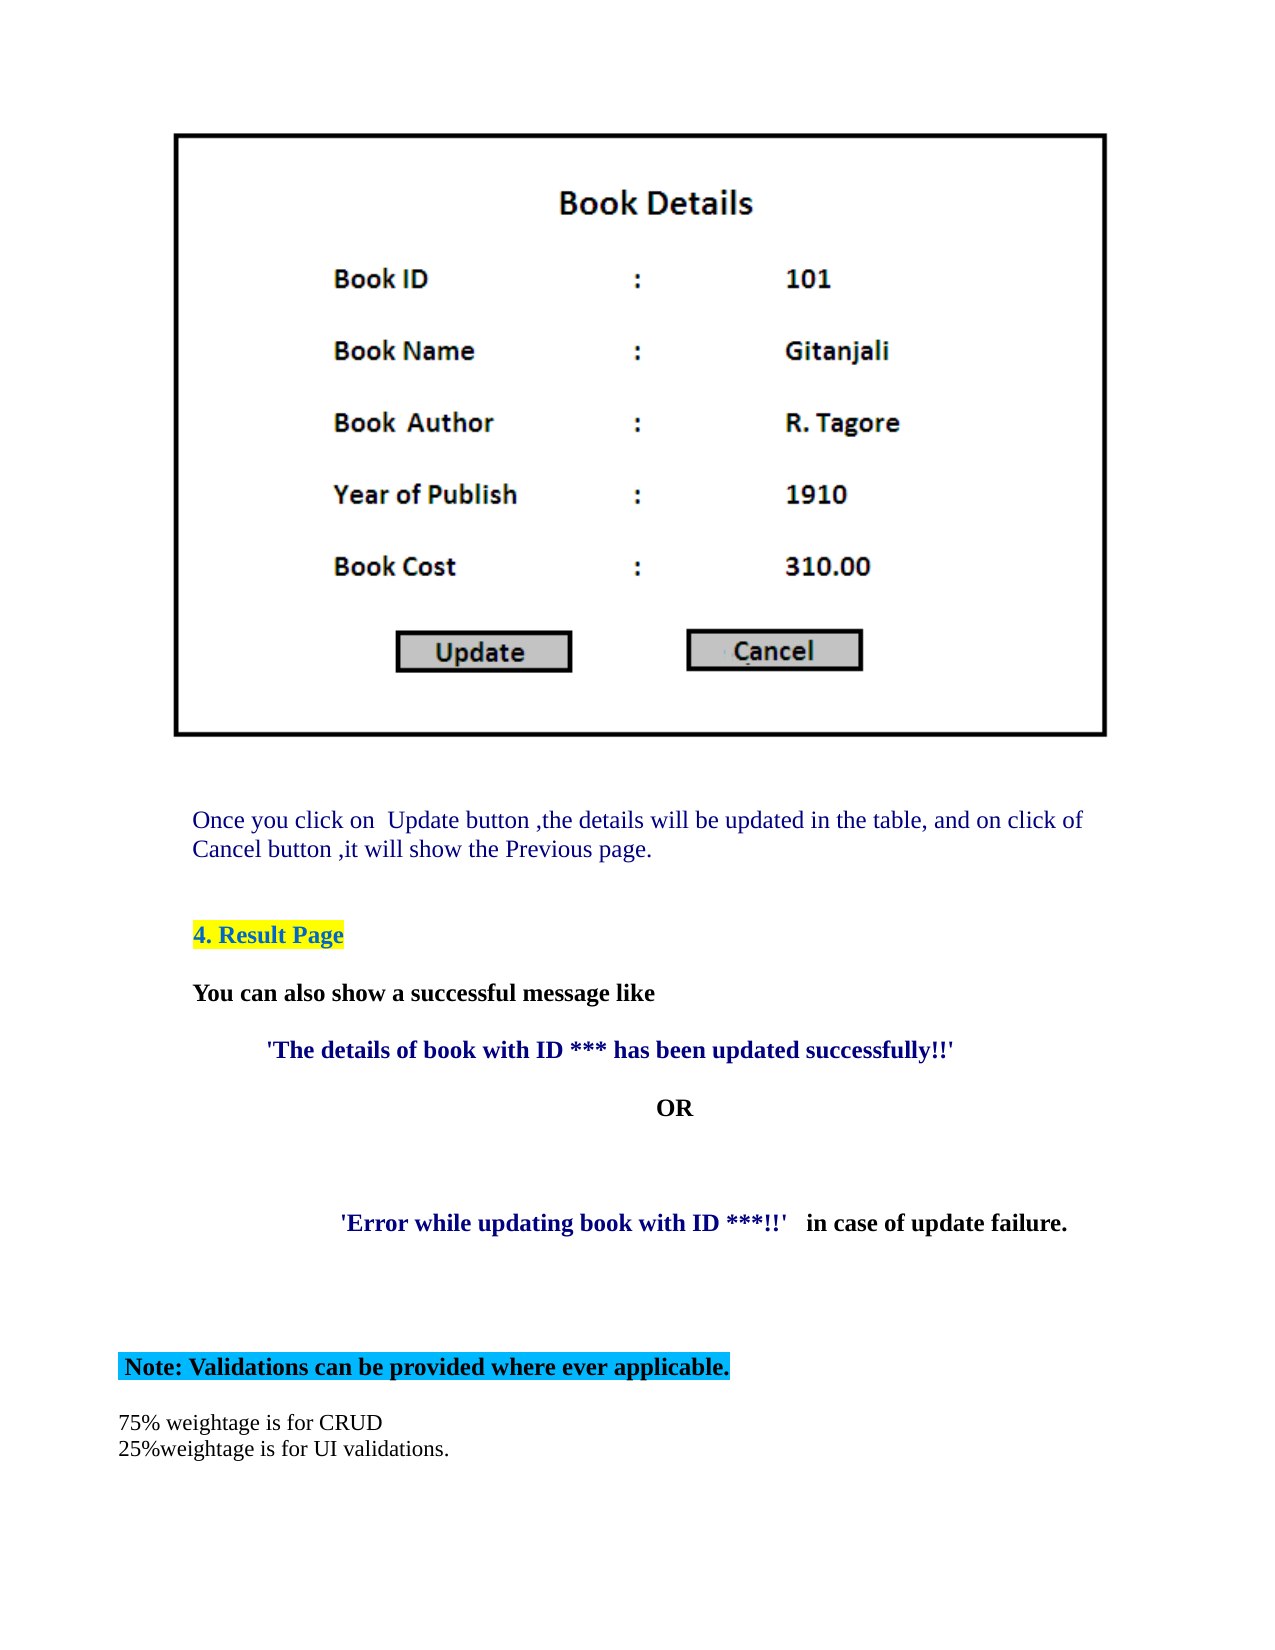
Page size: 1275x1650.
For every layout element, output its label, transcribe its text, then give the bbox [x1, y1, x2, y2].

text 'Error while updating book with ID ***!!' in case of update failure. [192, 1208, 1157, 1237]
text 75% weightage is for CRUD 25%weightage is for UI validations. [118, 1409, 1157, 1462]
text You can also show a successful message like [118, 978, 1157, 1007]
text 'The details of book with ID *** has been updated successfully!!' [192, 1035, 1157, 1064]
text OR [118, 1093, 1157, 1122]
text Note: Validations can be provided where ever applicable. [118, 1352, 1157, 1380]
picture [160, 118, 1115, 748]
text Once you click on Update button ,the details will be updated in the table, and on click of Cancel button ,it will show the Previous page. [192, 805, 1157, 863]
list 4. Result Page [156, 920, 1157, 949]
